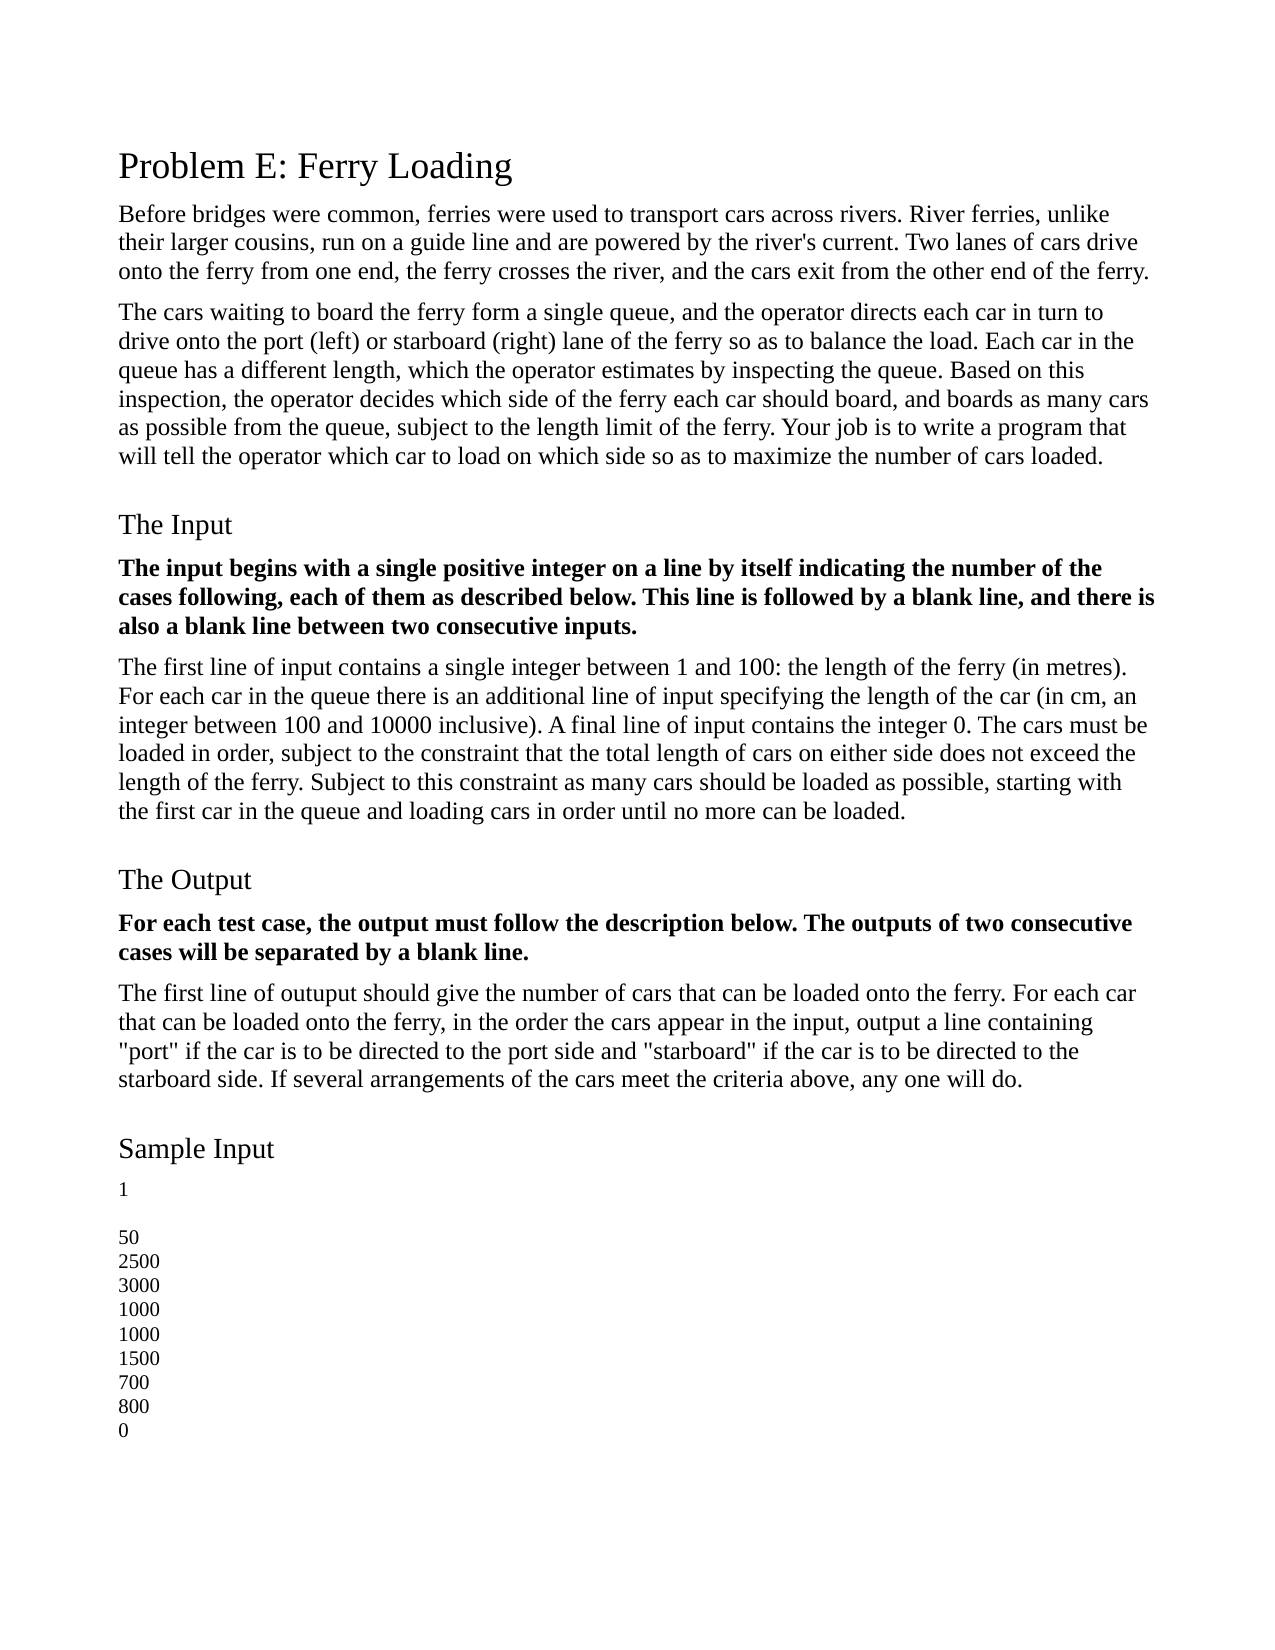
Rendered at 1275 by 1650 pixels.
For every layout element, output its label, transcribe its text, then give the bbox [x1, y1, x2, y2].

text The cars waiting to board the ferry form a single queue, and the operator directs each car in turn to drive onto the port (left) or starboard (right) lane of the ferry so as to balance the load. Each car in the queue has a different length, which the operator estimates by inspecting the queue. Based on this inspection, the operator decides which side of the ferry each car should board, and boards as many cars as possible from the queue, subject to the length limit of the ferry. Your job is to write a program that will tell the operator which car to load on which side so as to maximize the number of cars loaded. [118, 297, 1157, 470]
subtitle The Input [118, 507, 1157, 541]
text 1 [118, 1177, 1157, 1201]
text 2500 [118, 1249, 1157, 1273]
text 3000 [118, 1273, 1157, 1297]
subtitle Sample Input [118, 1131, 1157, 1164]
text 1000 [118, 1321, 1157, 1346]
text For each test case, the output must follow the description below. The outputs of two consecutive cases will be separated by a blank line. [118, 908, 1157, 966]
text Before bridges were common, ferries were used to transport cars across rivers. River ferries, unlike their larger cousins, run on a guide line and are powered by the river's current. Two lanes of cars drive onto the ferry from one end, the ferry crosses the river, and the cars exit from the other end of the ferry. [118, 199, 1157, 285]
text The input begins with a single positive integer on a line by itself indicating the number of the cases following, each of them as described below. This line is followed by a blank line, and there is also a blank line between two consecutive inputs. [118, 553, 1157, 640]
text The first line of outuput should give the number of cars that can be loaded onto the ferry. For each car that can be loaded onto the ferry, in the order the cars appear in the input, output a line containing "port" if the car is to be directed to the port side and "starboard" if the car is to be directed to the starboard side. If several arrangements of the cars meet the criteria above, any one will do. [118, 978, 1157, 1093]
subtitle Problem E: Ferry Loading [118, 143, 1157, 186]
text The first line of input contains a single integer between 1 and 100: the length of the ferry (in metres). For each car in the queue there is an additional line of input specifying the length of the car (in cm, an integer between 100 and 10000 inclusive). A final line of input contains the integer 0. The cars must be loaded in order, subject to the constraint that the total length of cars on either side does not exceed the length of the ferry. Subject to this constraint as many cars should be loaded as possible, starting with the first car in the queue and loading cars in order until no more can be loaded. [118, 652, 1157, 825]
text 1000 [118, 1297, 1157, 1321]
text 1500 [118, 1346, 1157, 1369]
text 0 [118, 1418, 1157, 1442]
text 800 [118, 1394, 1157, 1418]
text 700 [118, 1369, 1157, 1394]
subtitle The Output [118, 862, 1157, 896]
text 50 [118, 1225, 1157, 1249]
